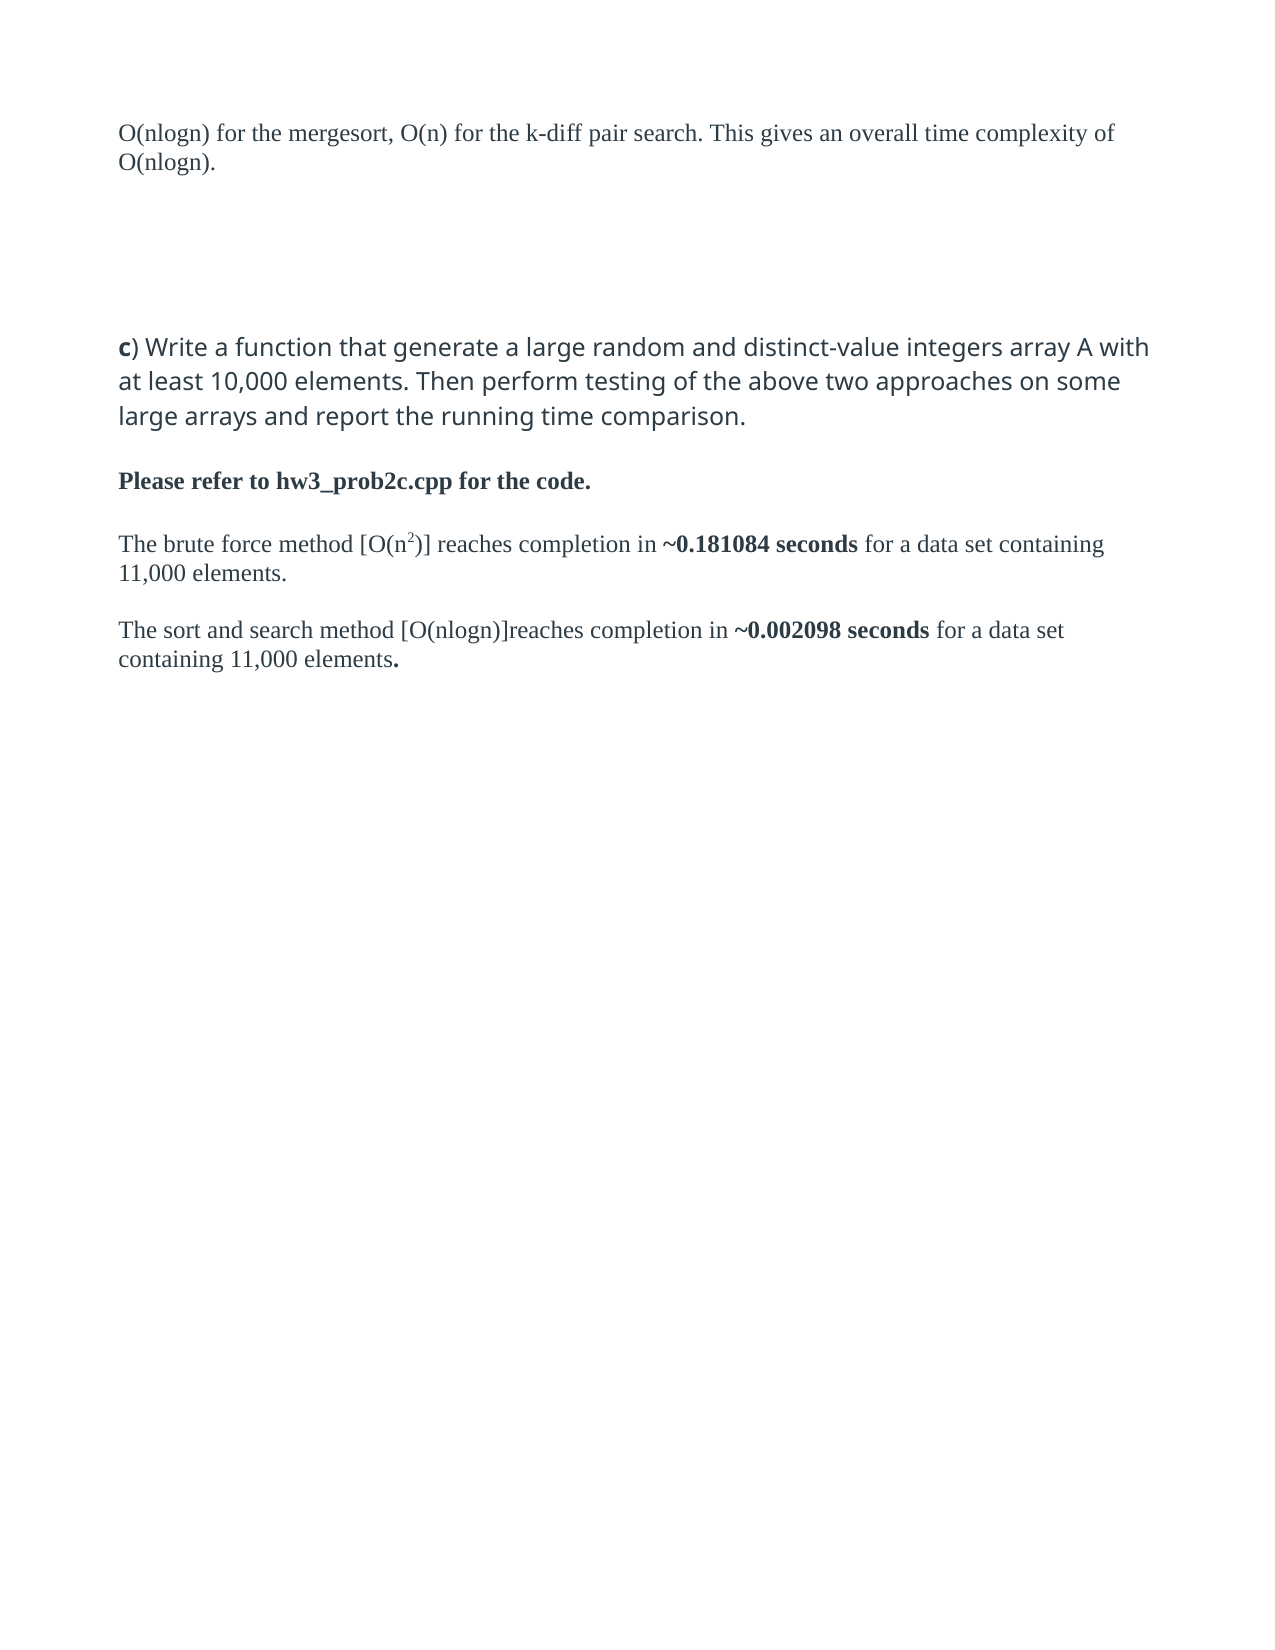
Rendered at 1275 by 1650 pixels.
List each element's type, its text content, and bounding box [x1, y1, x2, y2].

text The brute force method [O(n2)] reaches completion in ~0.181084 seconds for a data set containing 11,000 elements. [118, 529, 1157, 587]
text O(nlogn) for the mergesort, O(n) for the k-diff pair search. This gives an overall time complexity of O(nlogn). [118, 118, 1157, 176]
text Please refer to hw3_prob2c.cpp for the code. [118, 466, 1157, 495]
text c) Write a function that generate a large random and distinct-value integers array A with at least 10,000 elements. Then perform testing of the above two approaches on some large arrays and report the running time comparison. [118, 330, 1157, 432]
text The sort and search method [O(nlogn)]reaches completion in ~0.002098 seconds for a data set containing 11,000 elements. [118, 615, 1157, 673]
